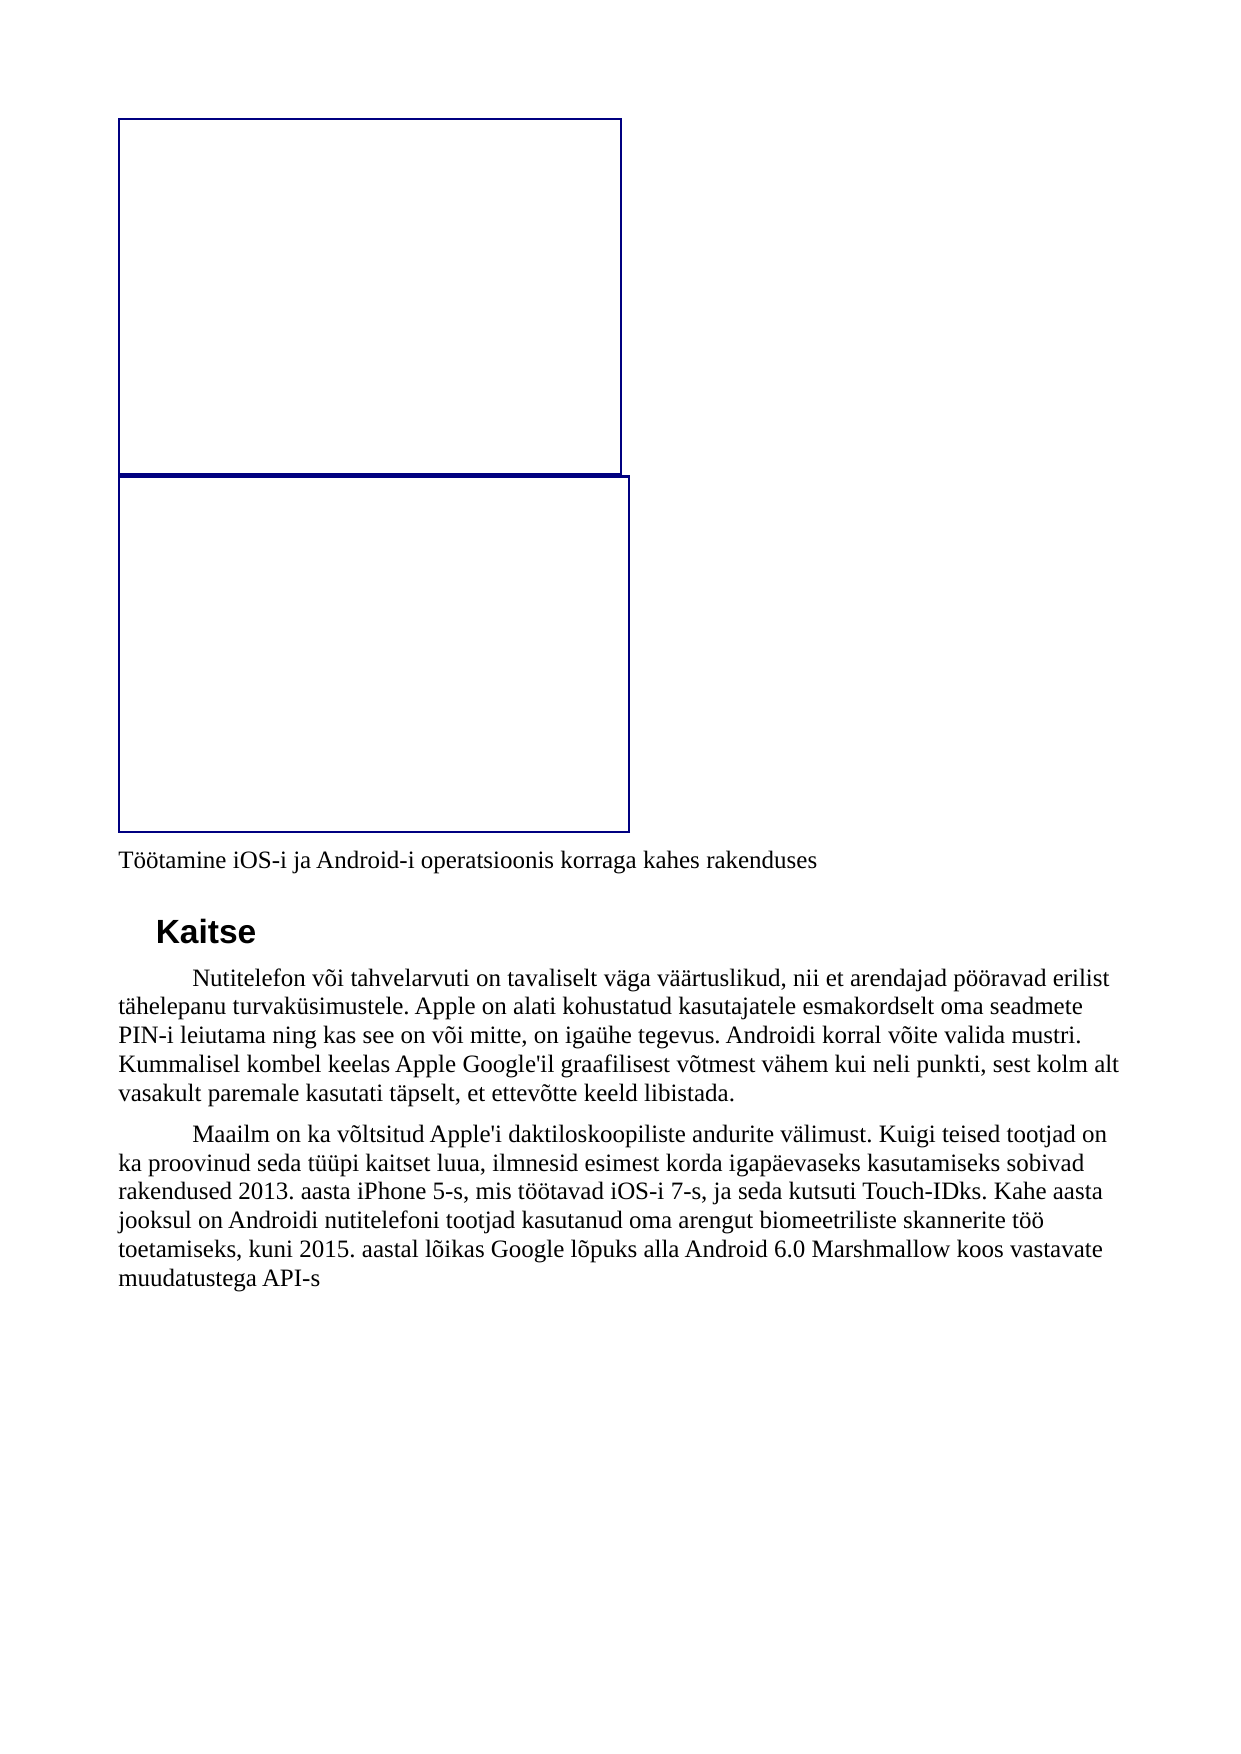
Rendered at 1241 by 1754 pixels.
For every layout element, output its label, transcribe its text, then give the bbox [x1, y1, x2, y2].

text Töötamine iOS-i ja Android-i operatsioonis korraga kahes rakenduses [118, 845, 1122, 874]
text Maailm on ka võltsitud Apple'i daktiloskoopiliste andurite välimust. Kuigi teised tootjad on ka proovinud seda tüüpi kaitset luua, ilmnesid esimest korda igapäevaseks kasutamiseks sobivad rakendused 2013. aasta iPhone 5-s, mis töötavad iOS-i 7-s, ja seda kutsuti Touch-IDks. Kahe aasta jooksul on Androidi nutitelefoni tootjad kasutanud oma arengut biomeetriliste skannerite töö toetamiseks, kuni 2015. aastal lõikas Google lõpuks alla Android 6.0 Marshmallow koos vastavate muudatustega API-s [118, 1119, 1122, 1291]
subtitle Kaitse [156, 911, 1122, 950]
text Nutitelefon või tahvelarvuti on tavaliselt väga väärtuslikud, nii et arendajad pööravad erilist tähelepanu turvaküsimustele. Apple on alati kohustatud kasutajatele esmakordselt oma seadmete PIN-i leiutama ning kas see on või mitte, on igaühe tegevus. Androidi korral võite valida mustri. Kummalisel kombel keelas Apple Google'il graafilisest võtmest vähem kui neli punkti, sest kolm alt vasakult paremale kasutati täpselt, et ettevõtte keeld libistada. [118, 963, 1122, 1106]
